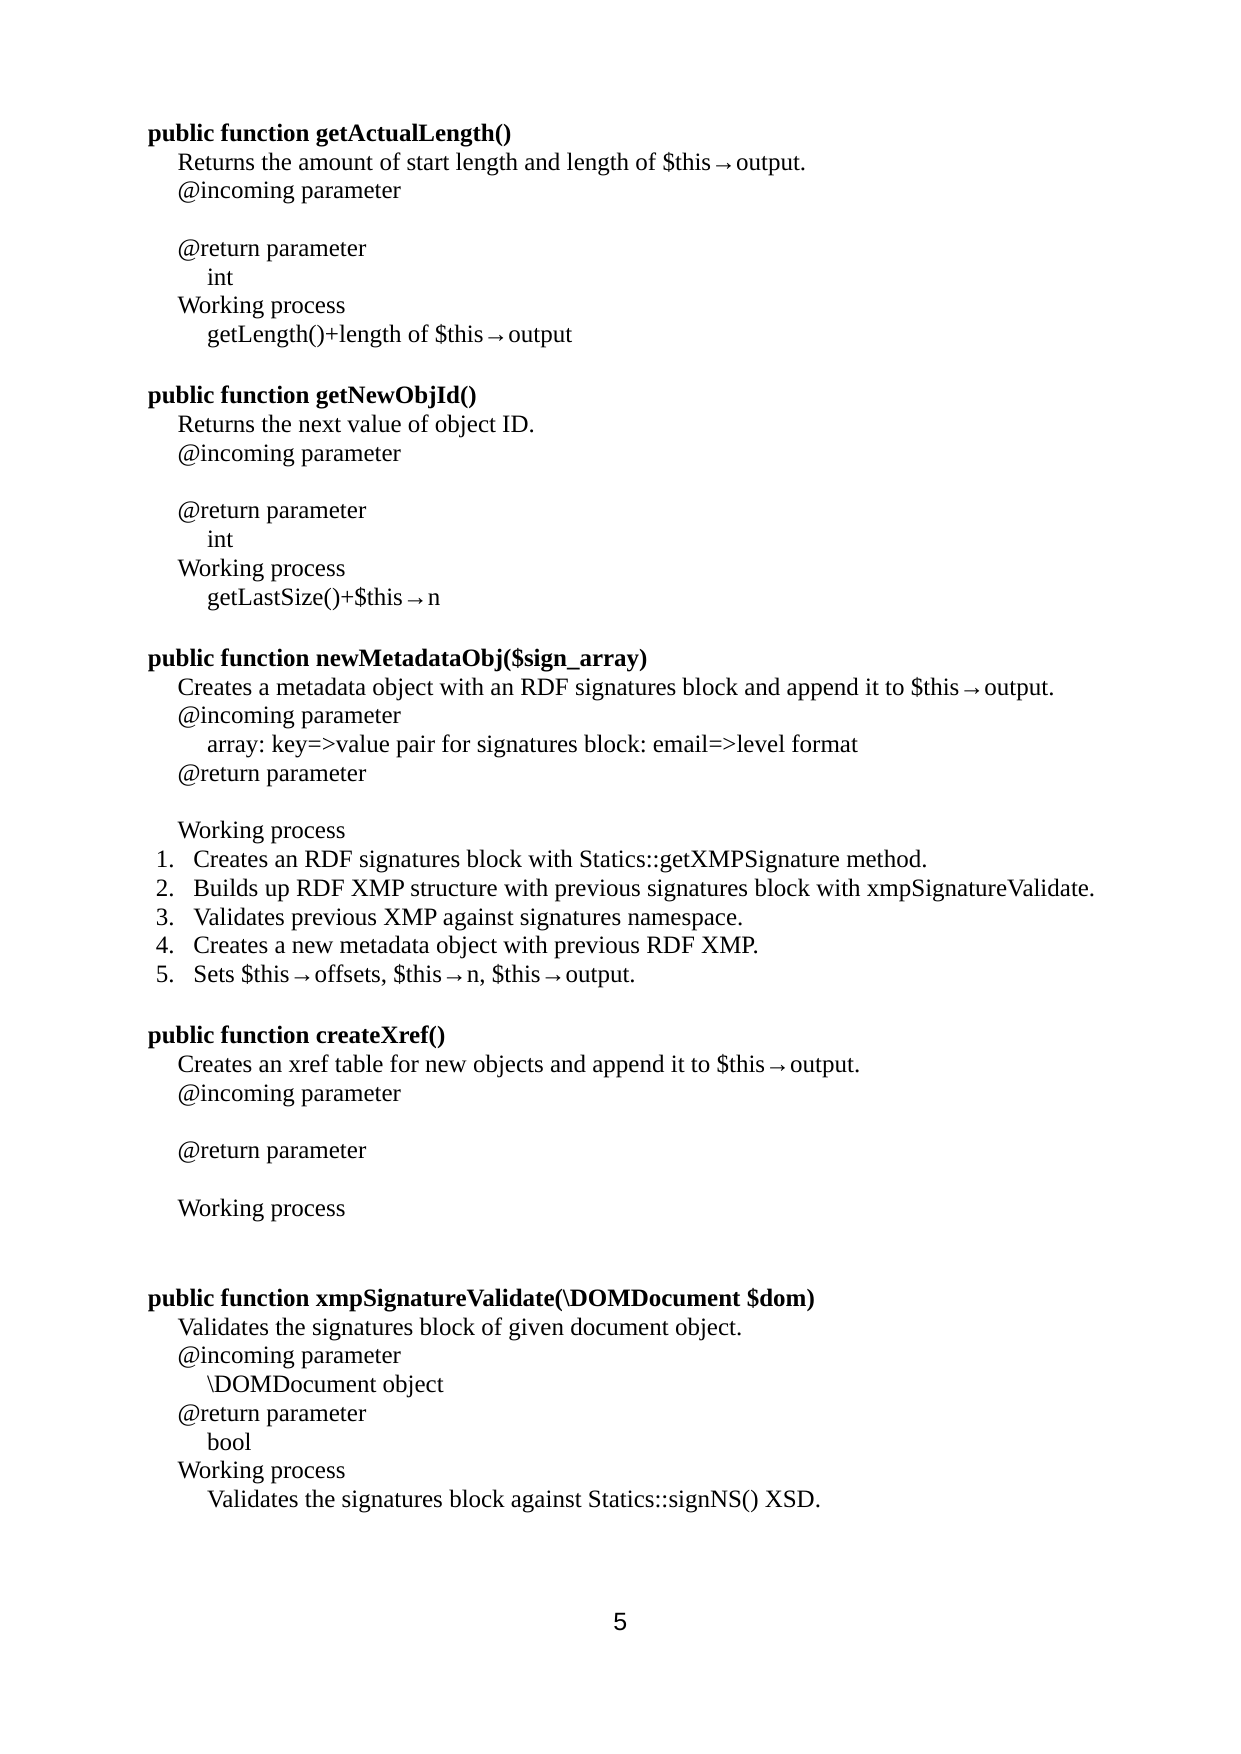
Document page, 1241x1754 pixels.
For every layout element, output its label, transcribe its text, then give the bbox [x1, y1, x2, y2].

list Creates an RDF signatures block with Statics::getXMPSignature method. [156, 844, 1122, 873]
text @incoming parameter [118, 701, 1122, 729]
text @incoming parameter [118, 438, 1122, 467]
text bool [118, 1427, 1122, 1456]
text Working process [118, 1456, 1122, 1484]
text Working process [118, 291, 1122, 319]
text int [118, 524, 1122, 553]
text public function getNewObjId() [118, 381, 1122, 409]
list Sets $this→offsets, $this→n, $this→output. [156, 959, 1122, 988]
text public function createXref() [118, 1021, 1122, 1049]
list Builds up RDF XMP structure with previous signatures block with xmpSignatureValidate. [156, 873, 1122, 902]
text array: key=>value pair for signatures block: email=>level format [118, 729, 1122, 758]
text @incoming parameter [118, 1341, 1122, 1369]
text getLastSize()+$this→n [118, 582, 1122, 611]
text public function newMetadataObj($sign_array) [118, 643, 1122, 672]
text Returns the next value of object ID. [118, 409, 1122, 438]
text public function xmpSignatureValidate(\DOMDocument $dom) [118, 1283, 1122, 1312]
text Creates a metadata object with an RDF signatures block and append it to $this→output. [118, 672, 1122, 701]
text @incoming parameter [118, 1078, 1122, 1107]
text Creates an xref table for new objects and append it to $this→output. [118, 1049, 1122, 1078]
text Validates the signatures block against Statics::signNS() XSD. [118, 1484, 1122, 1513]
text @incoming parameter [118, 176, 1122, 204]
text Returns the amount of start length and length of $this→output. [118, 147, 1122, 176]
text @return parameter [118, 758, 1122, 787]
text getLength()+length of $this→output [118, 319, 1122, 348]
list Creates a new metadata object with previous RDF XMP. [156, 931, 1122, 959]
text int [118, 262, 1122, 291]
list Validates previous XMP against signatures namespace. [156, 902, 1122, 931]
text \DOMDocument object [118, 1369, 1122, 1398]
text Working process [118, 1193, 1122, 1222]
text public function getActualLength() [118, 118, 1122, 147]
text @return parameter [118, 1398, 1122, 1427]
text Working process [118, 553, 1122, 582]
text @return parameter [118, 1136, 1122, 1164]
text @return parameter [118, 233, 1122, 262]
text Working process [118, 816, 1122, 844]
text Validates the signatures block of given document object. [118, 1312, 1122, 1341]
text @return parameter [118, 496, 1122, 524]
